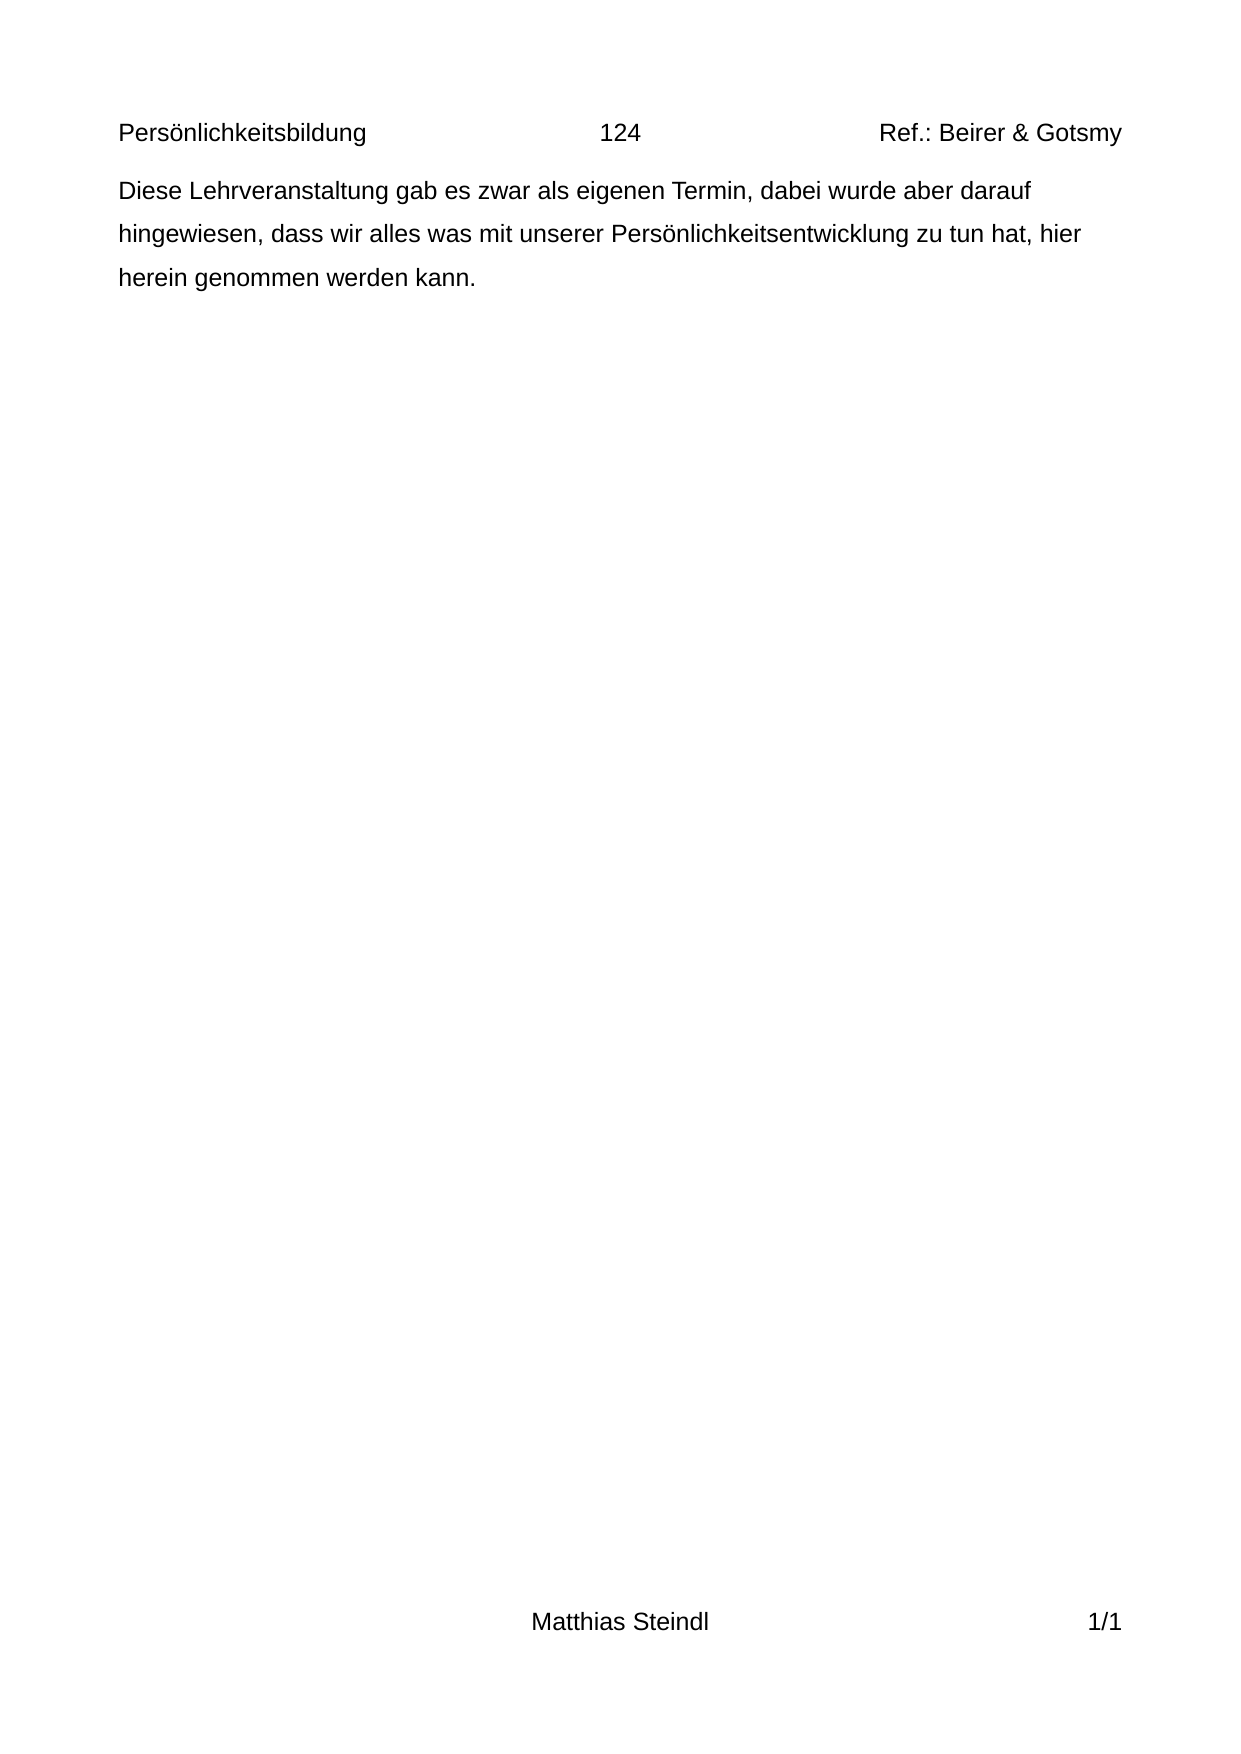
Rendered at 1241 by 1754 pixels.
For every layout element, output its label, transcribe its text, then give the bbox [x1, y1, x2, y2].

text Diese Lehrveranstaltung gab es zwar als eigenen Termin, dabei wurde aber darauf hingewiesen, dass wir alles was mit unserer Persönlichkeitsentwicklung zu tun hat, hier herein genommen werden kann. [118, 176, 1122, 291]
